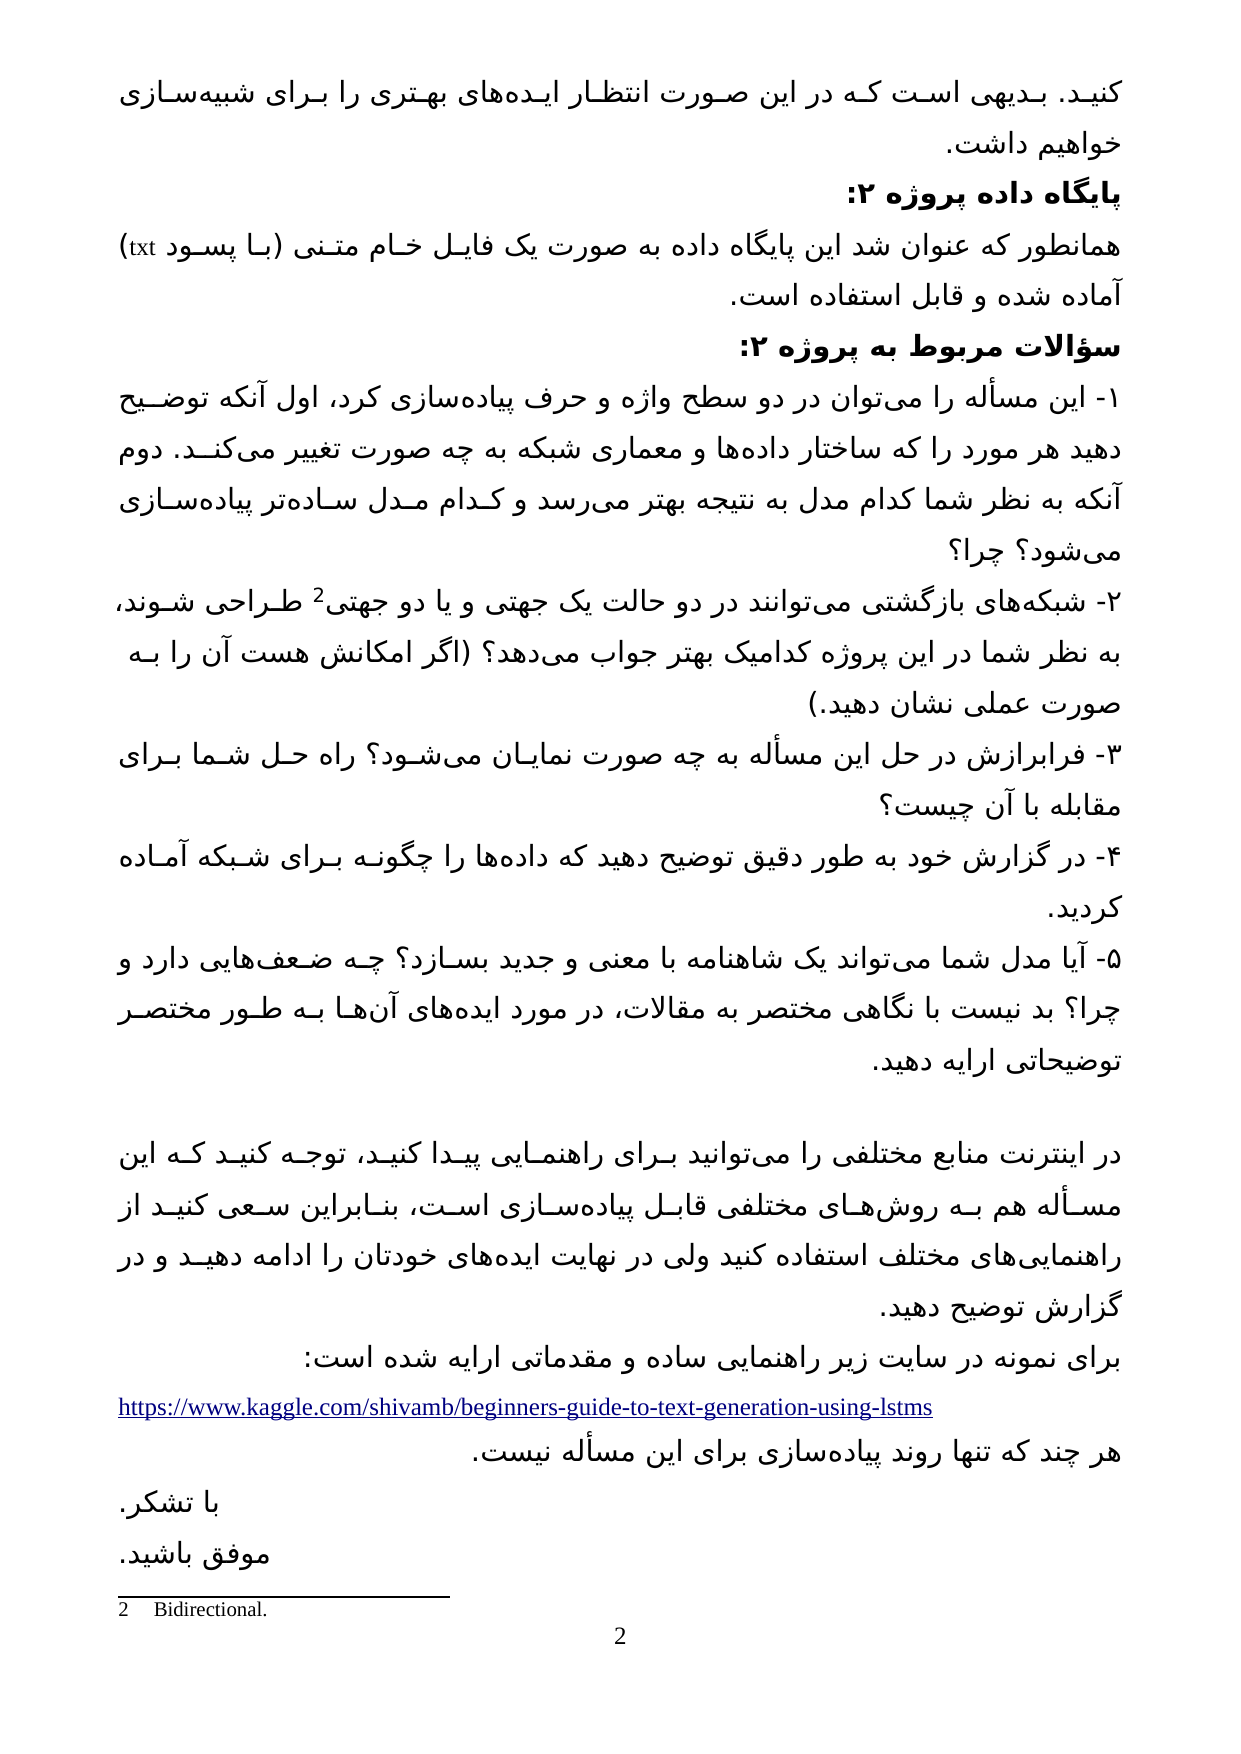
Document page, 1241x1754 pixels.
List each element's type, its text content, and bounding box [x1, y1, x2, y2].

text ۳- فرابرازش در حل این مسأله به چه صورت نمایان می‌شود؟ راه حل شما برای مقابله با آن چیست؟ [118, 737, 1122, 822]
text Bidirectional. [118, 1597, 1122, 1621]
text در اینترنت منابع مختلفی را می‌توانید برای راهنمایی پیدا کنید، توجه کنید که این مسأله هم به روش‌های مختلفی قابل پیاده‌سازی است، بنابراین سعی کنید از راهنمایی‌های مختلف استفاده کنید ولی در نهایت ایده‌های خودتان را ادامه دهید و در گزارش توضیح دهید. [118, 1137, 1122, 1324]
text سؤالات مربوط به پروژه ۲: [118, 330, 1122, 364]
text برای نمونه در سایت زیر راهنمایی ساده و مقدماتی ارایه شده است: [118, 1341, 1122, 1374]
text با تشکر. [118, 1486, 1122, 1519]
text هر چند که تنها روند پیاده‌سازی برای این مسأله نیست. [118, 1435, 1122, 1469]
text همانطور که عنوان شد این پایگاه داده به صورت یک فایل خام متنی (با پسود txt) آماده شده و قابل استفاده است. [118, 228, 1122, 313]
text https://www.kaggle.com/shivamb/beginners-guide-to-text-generation-using-lstms [118, 1392, 1122, 1420]
text ۴- در گزارش خود به طور دقیق توضیح دهید که داده‌ها را چگونه برای شبکه آماده کردید. [118, 839, 1122, 924]
text موفق باشید. [118, 1537, 1122, 1571]
text پایگاه داده پروژه ۲: [118, 177, 1122, 211]
text ۱- این مسأله را می‌توان در دو سطح واژه و حرف پیاده‌سازی کرد، اول آنکه توضیح دهید هر مورد را که ساختار داده‌ها و معماری شبکه به چه صورت تغییر می‌کند. دوم آنکه به نظر شما کدام مدل به نتیجه بهتر می‌رسد و کدام مدل ساده‌تر پیاده‌سازی می‌شود؟‌ چرا؟ [118, 381, 1122, 567]
text ۲- شبکه‌های بازگشتی می‌توانند در دو حالت یک جهتی و یا دو جهتی طراحی شوند، به نظر شما در این پروژه کدامیک بهتر جواب می‌دهد؟ (اگر امکانش هست آن را به صورت عملی نشان دهید.) [118, 584, 1122, 720]
text همچنین اگر در راه حل خود فکر می‌کنید که نیاز به اطلاعات و ابزارهای دیگری دارید که دسترسی به آن‌ها راحت نیست، بهتر است ابتدا به دنبال راه حل شدنی‌تر بگردید و در غیر این صورت بهتر است پیش از ادامه دادن با حل‌تمرین یا استادتان مشورت کنید. بدیهی است که در این صورت انتظار ایده‌های بهتری را برای شبیه‌سازی خواهیم داشت. [118, 75, 1122, 160]
text ۵- آیا مدل شما می‌تواند یک شاهنامه با معنی و جدید بسازد؟ چه ضعف‌هایی دارد و چرا؟ بد نیست با نگاهی مختصر به مقالات، در مورد ایده‌های آن‌ها به طور مختصر توضیحاتی ارایه دهید. [118, 941, 1122, 1077]
